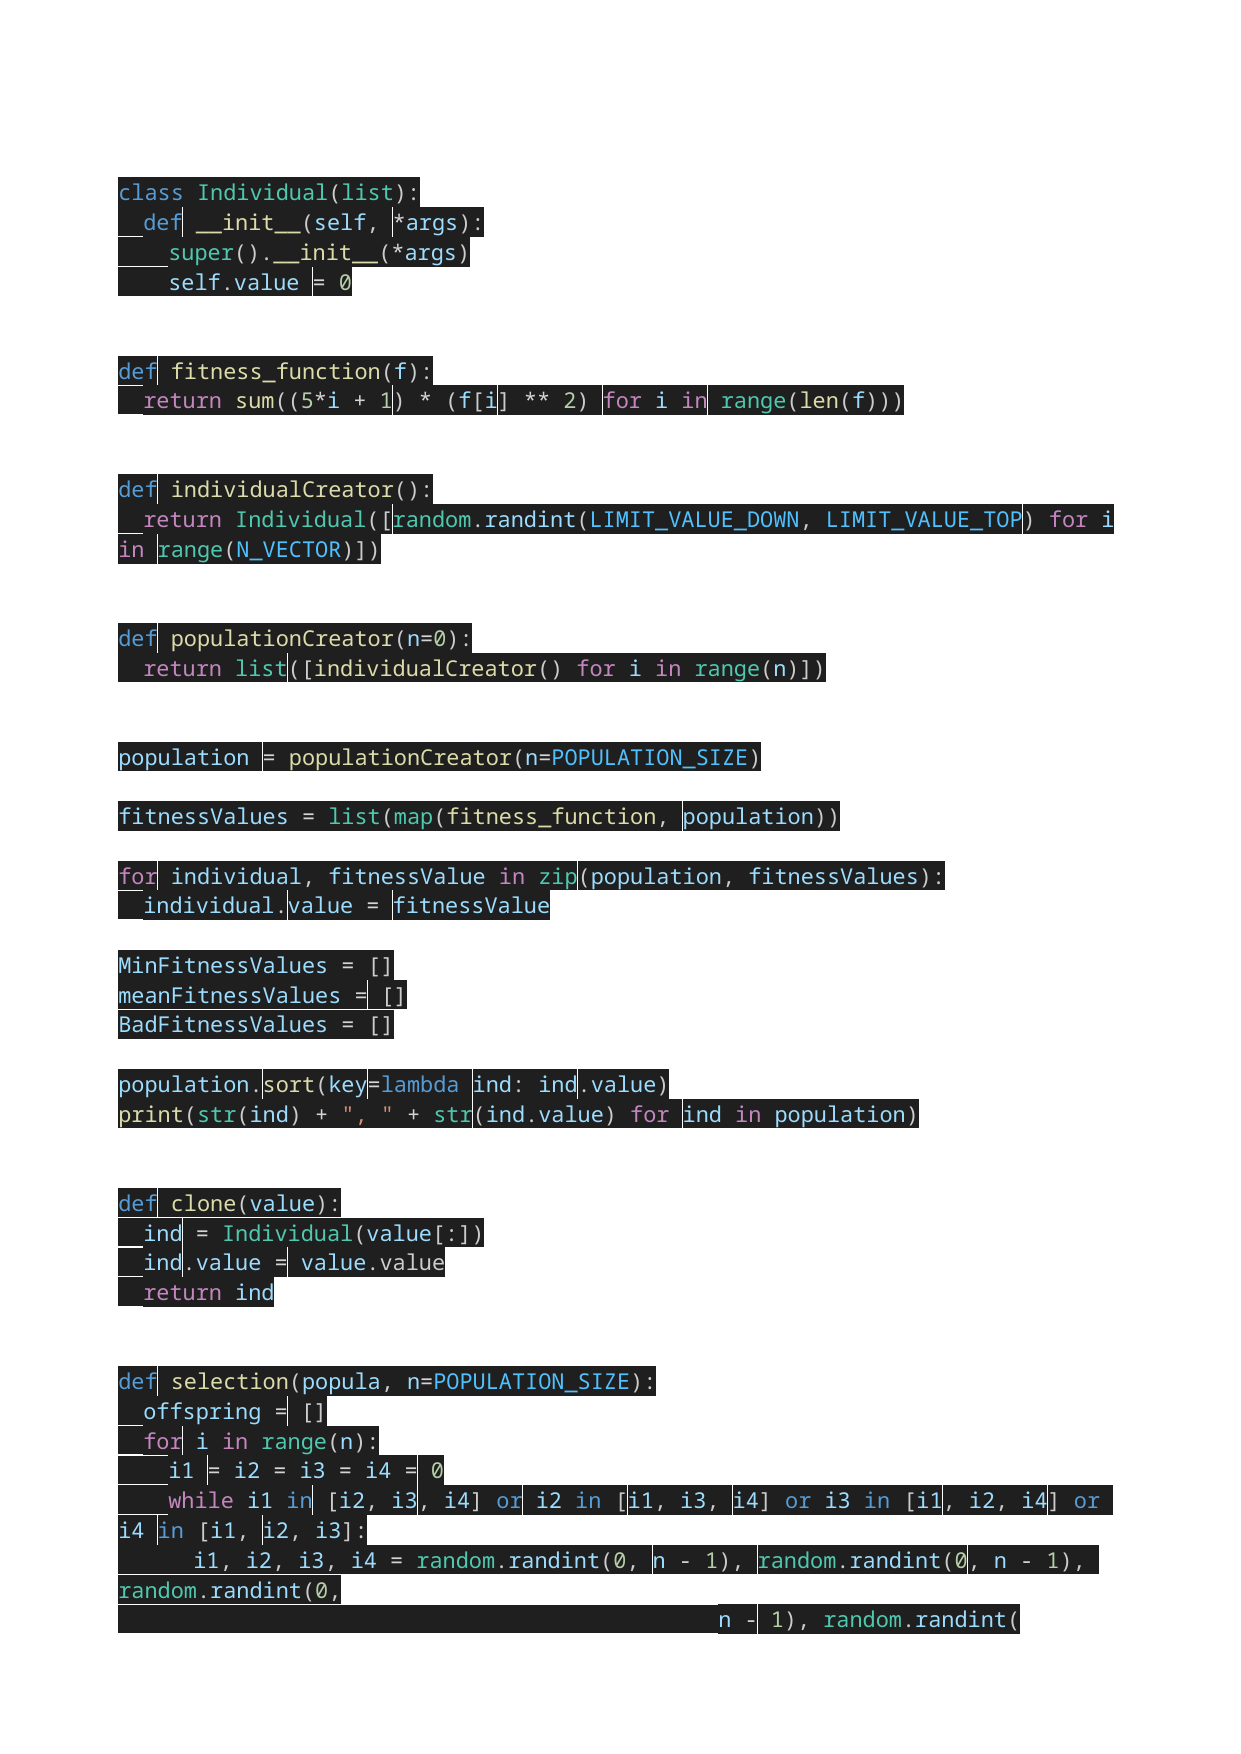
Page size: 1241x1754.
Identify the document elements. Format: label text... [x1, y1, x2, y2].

text offspring = [] [118, 1396, 1122, 1426]
text BadFitnessValues = [] [118, 1009, 1122, 1039]
text class Individual(list): [118, 177, 1122, 207]
text n - 1), random.randint( [118, 1604, 1122, 1634]
text return Individual([random.randint(LIMIT_VALUE_DOWN, LIMIT_VALUE_TOP) for i in range(N_VECTOR)]) [118, 504, 1122, 564]
text return ind [118, 1277, 1122, 1307]
text meanFitnessValues = [] [118, 980, 1122, 1009]
text print(str(ind) + ", " + str(ind.value) for ind in population) [118, 1099, 1122, 1128]
text MinFitnessValues = [] [118, 950, 1122, 980]
text super().__init__(*args) [118, 237, 1122, 267]
text def clone(value): [118, 1188, 1122, 1217]
text def individualCreator(): [118, 474, 1122, 504]
text i1, i2, i3, i4 = random.randint(0, n - 1), random.randint(0, n - 1), random.randint(0, [118, 1545, 1122, 1604]
text def __init__(self, *args): [118, 207, 1122, 237]
text return list([individualCreator() for i in range(n)]) [118, 653, 1122, 682]
text for i in range(n): [118, 1426, 1122, 1455]
text individual.value = fitnessValue [118, 890, 1122, 920]
text population.sort(key=lambda ind: ind.value) [118, 1069, 1122, 1099]
text i1 = i2 = i3 = i4 = 0 [118, 1455, 1122, 1485]
text ind.value = value.value [118, 1247, 1122, 1277]
text while i1 in [i2, i3, i4] or i2 in [i1, i3, i4] or i3 in [i1, i2, i4] or i4 in [i1, i2, i3]: [118, 1485, 1122, 1545]
text ind = Individual(value[:]) [118, 1217, 1122, 1247]
text population = populationCreator(n=POPULATION_SIZE) [118, 742, 1122, 771]
text return sum((5*i + 1) * (f[i] ** 2) for i in range(len(f))) [118, 385, 1122, 415]
text self.value = 0 [118, 267, 1122, 296]
text def selection(popula, n=POPULATION_SIZE): [118, 1366, 1122, 1396]
text fitnessValues = list(map(fitness_function, population)) [118, 801, 1122, 831]
text def fitness_function(f): [118, 356, 1122, 385]
text for individual, fitnessValue in zip(population, fitnessValues): [118, 861, 1122, 890]
text def populationCreator(n=0): [118, 623, 1122, 653]
